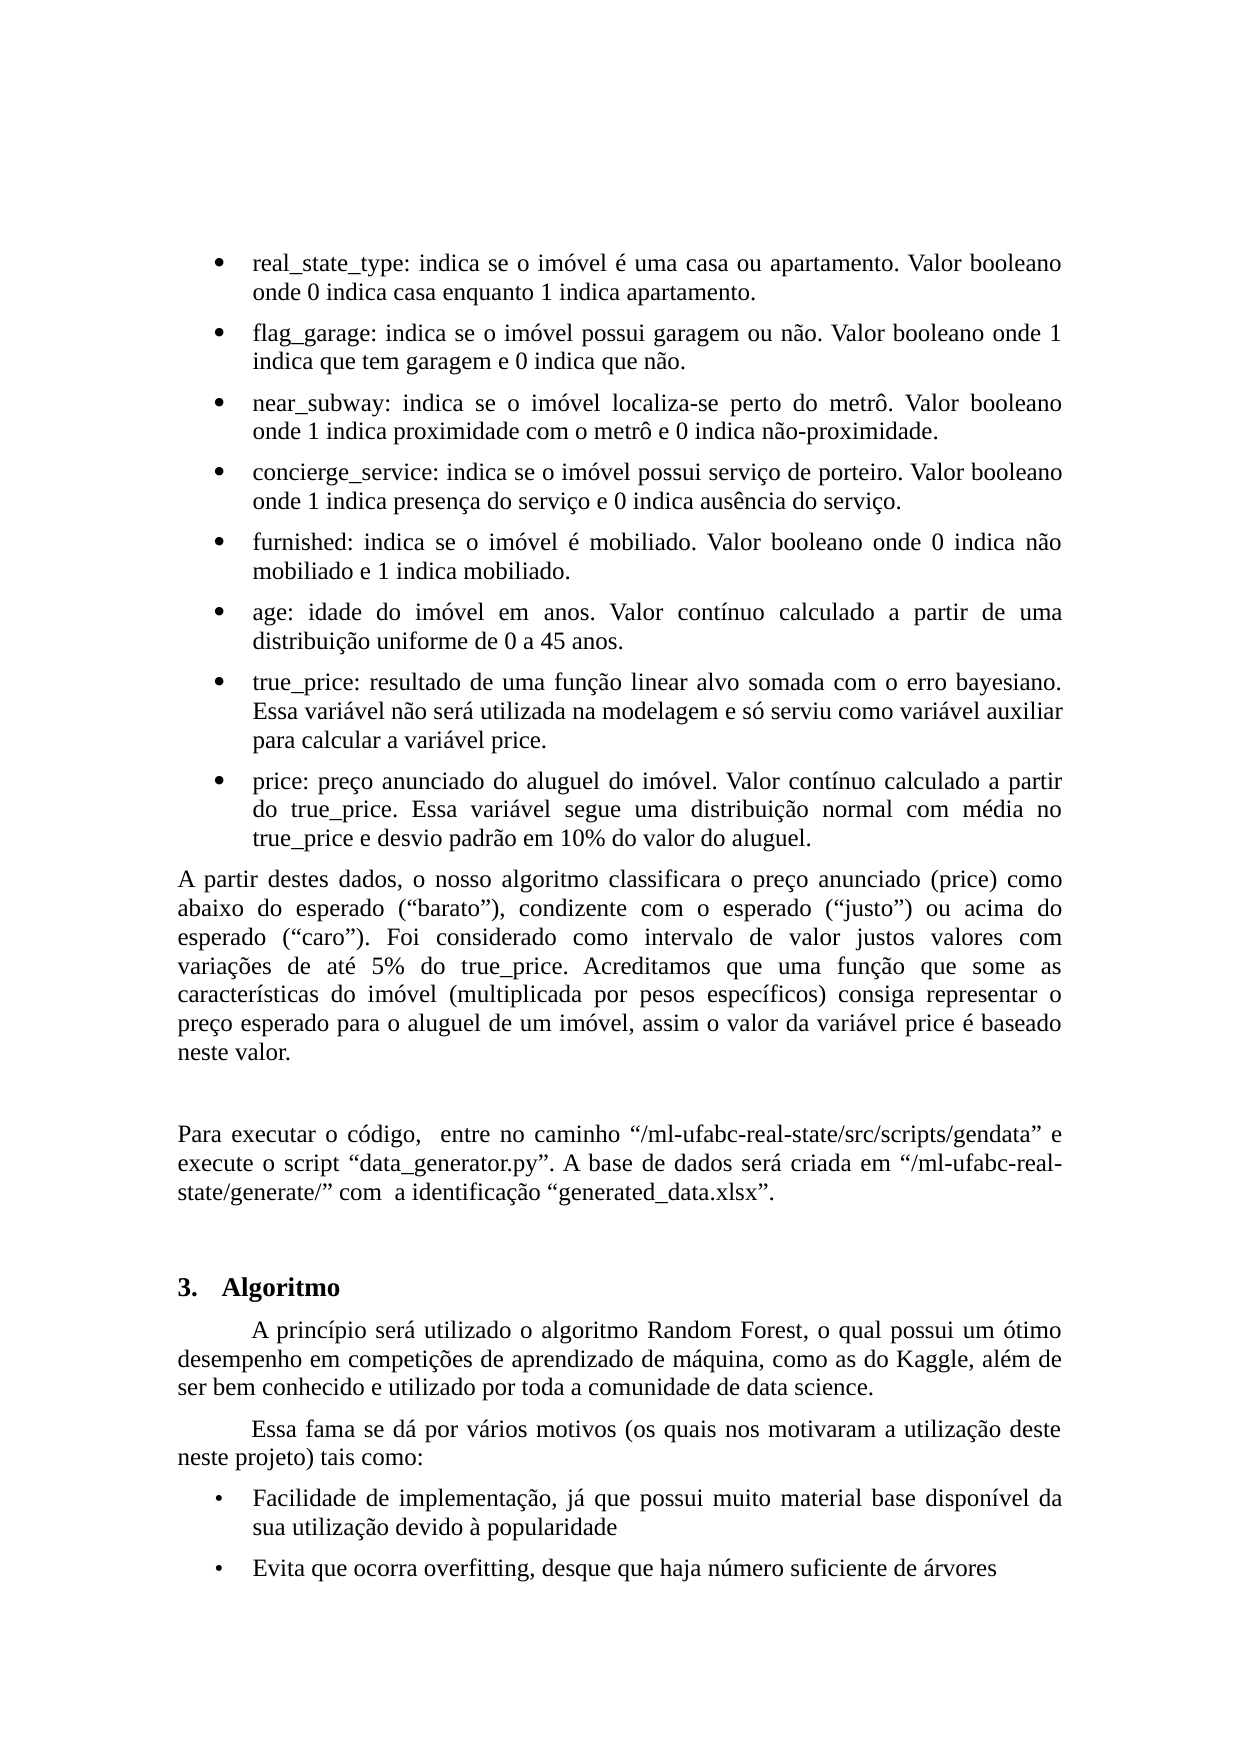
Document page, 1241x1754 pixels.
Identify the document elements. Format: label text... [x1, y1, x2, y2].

title Algoritmo [177, 1271, 1063, 1303]
list age: idade do imóvel em anos. Valor contínuo calculado a partir de uma distribuição uniforme de 0 a 45 anos. [215, 597, 1063, 655]
text Para executar o código, entre no caminho “/ml-ufabc-real-state/src/scripts/gendata” e execute o script “data_generator.py”. A base de dados será criada em “/ml-ufabc-real-state/generate/” com a identificação “generated_data.xlsx”. [177, 1119, 1063, 1206]
list Evita que ocorra overfitting, desque que haja número suficiente de árvores [215, 1553, 1063, 1582]
text A princípio será utilizado o algoritmo Random Forest, o qual possui um ótimo desempenho em competições de aprendizado de máquina, como as do Kaggle, além de ser bem conhecido e utilizado por toda a comunidade de data science. [177, 1315, 1063, 1401]
list near_subway: indica se o imóvel localiza-se perto do metrô. Valor booleano onde 1 indica proximidade com o metrô e 0 indica não-proximidade. [215, 388, 1063, 445]
list flag_garage: indica se o imóvel possui garagem ou não. Valor booleano onde 1 indica que tem garagem e 0 indica que não. [215, 318, 1063, 375]
list furnished: indica se o imóvel é mobiliado. Valor booleano onde 0 indica não mobiliado e 1 indica mobiliado. [215, 527, 1063, 585]
list concierge_service: indica se o imóvel possui serviço de porteiro. Valor booleano onde 1 indica presença do serviço e 0 indica ausência do serviço. [215, 457, 1063, 515]
text Essa fama se dá por vários motivos (os quais nos motivaram a utilização deste neste projeto) tais como: [177, 1414, 1063, 1471]
list true_price: resultado de uma função linear alvo somada com o erro bayesiano. Essa variável não será utilizada na modelagem e só serviu como variável auxiliar para calcular a variável price. [215, 667, 1063, 753]
text A partir destes dados, o nosso algoritmo classificara o preço anunciado (price) como abaixo do esperado (“barato”), condizente com o esperado (“justo”) ou acima do esperado (“caro”). Foi considerado como intervalo de valor justos valores com variações de até 5% do true_price. Acreditamos que uma função que some as características do imóvel (multiplicada por pesos específicos) consiga representar o preço esperado para o aluguel de um imóvel, assim o valor da variável price é baseado neste valor. [177, 864, 1063, 1066]
list Facilidade de implementação, já que possui muito material base disponível da sua utilização devido à popularidade [215, 1483, 1063, 1541]
list price: preço anunciado do aluguel do imóvel. Valor contínuo calculado a partir do true_price. Essa variável segue uma distribuição normal com média no true_price e desvio padrão em 10% do valor do aluguel. [215, 766, 1063, 852]
list real_state_type: indica se o imóvel é uma casa ou apartamento. Valor booleano onde 0 indica casa enquanto 1 indica apartamento. [215, 248, 1063, 305]
